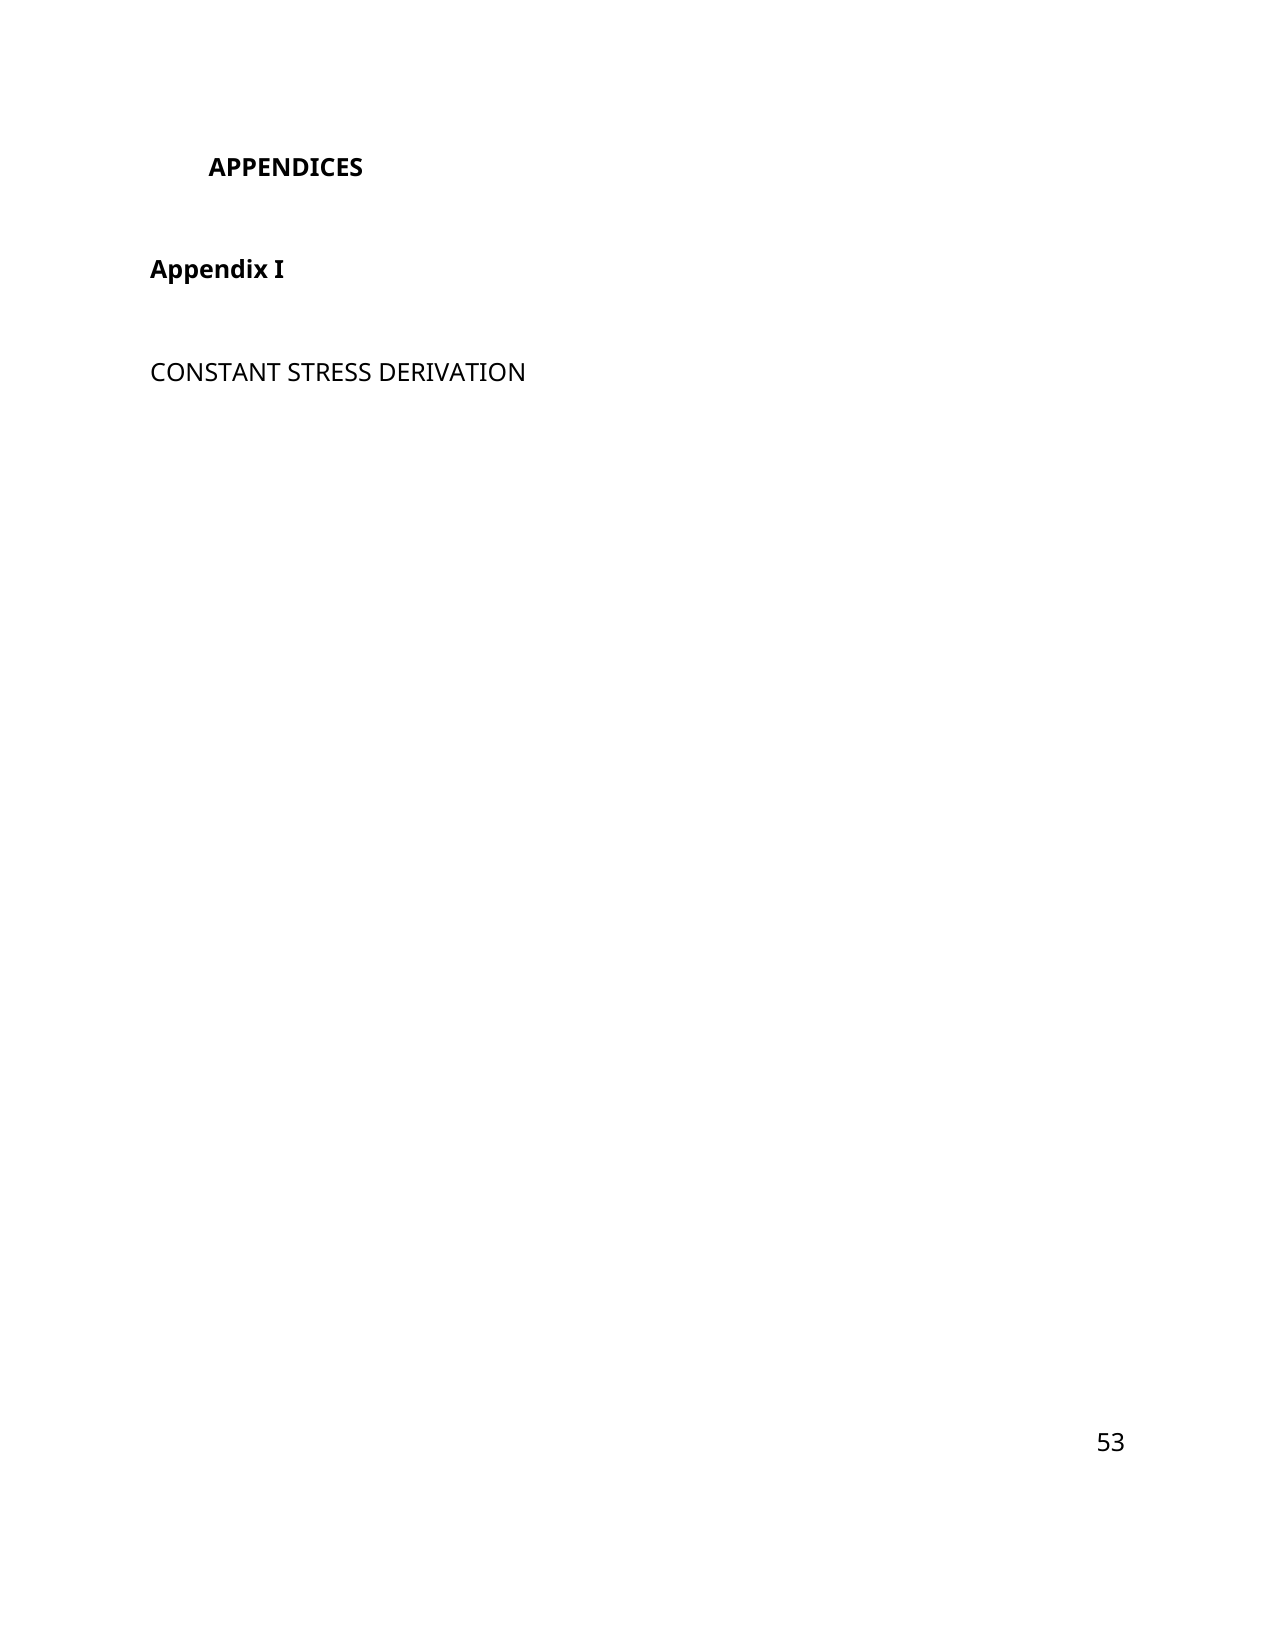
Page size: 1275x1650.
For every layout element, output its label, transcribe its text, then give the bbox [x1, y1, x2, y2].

text APPENDICES [150, 150, 1125, 184]
text Appendix I [150, 252, 1125, 286]
text CONSTANT STRESS DERIVATION [150, 354, 1125, 388]
